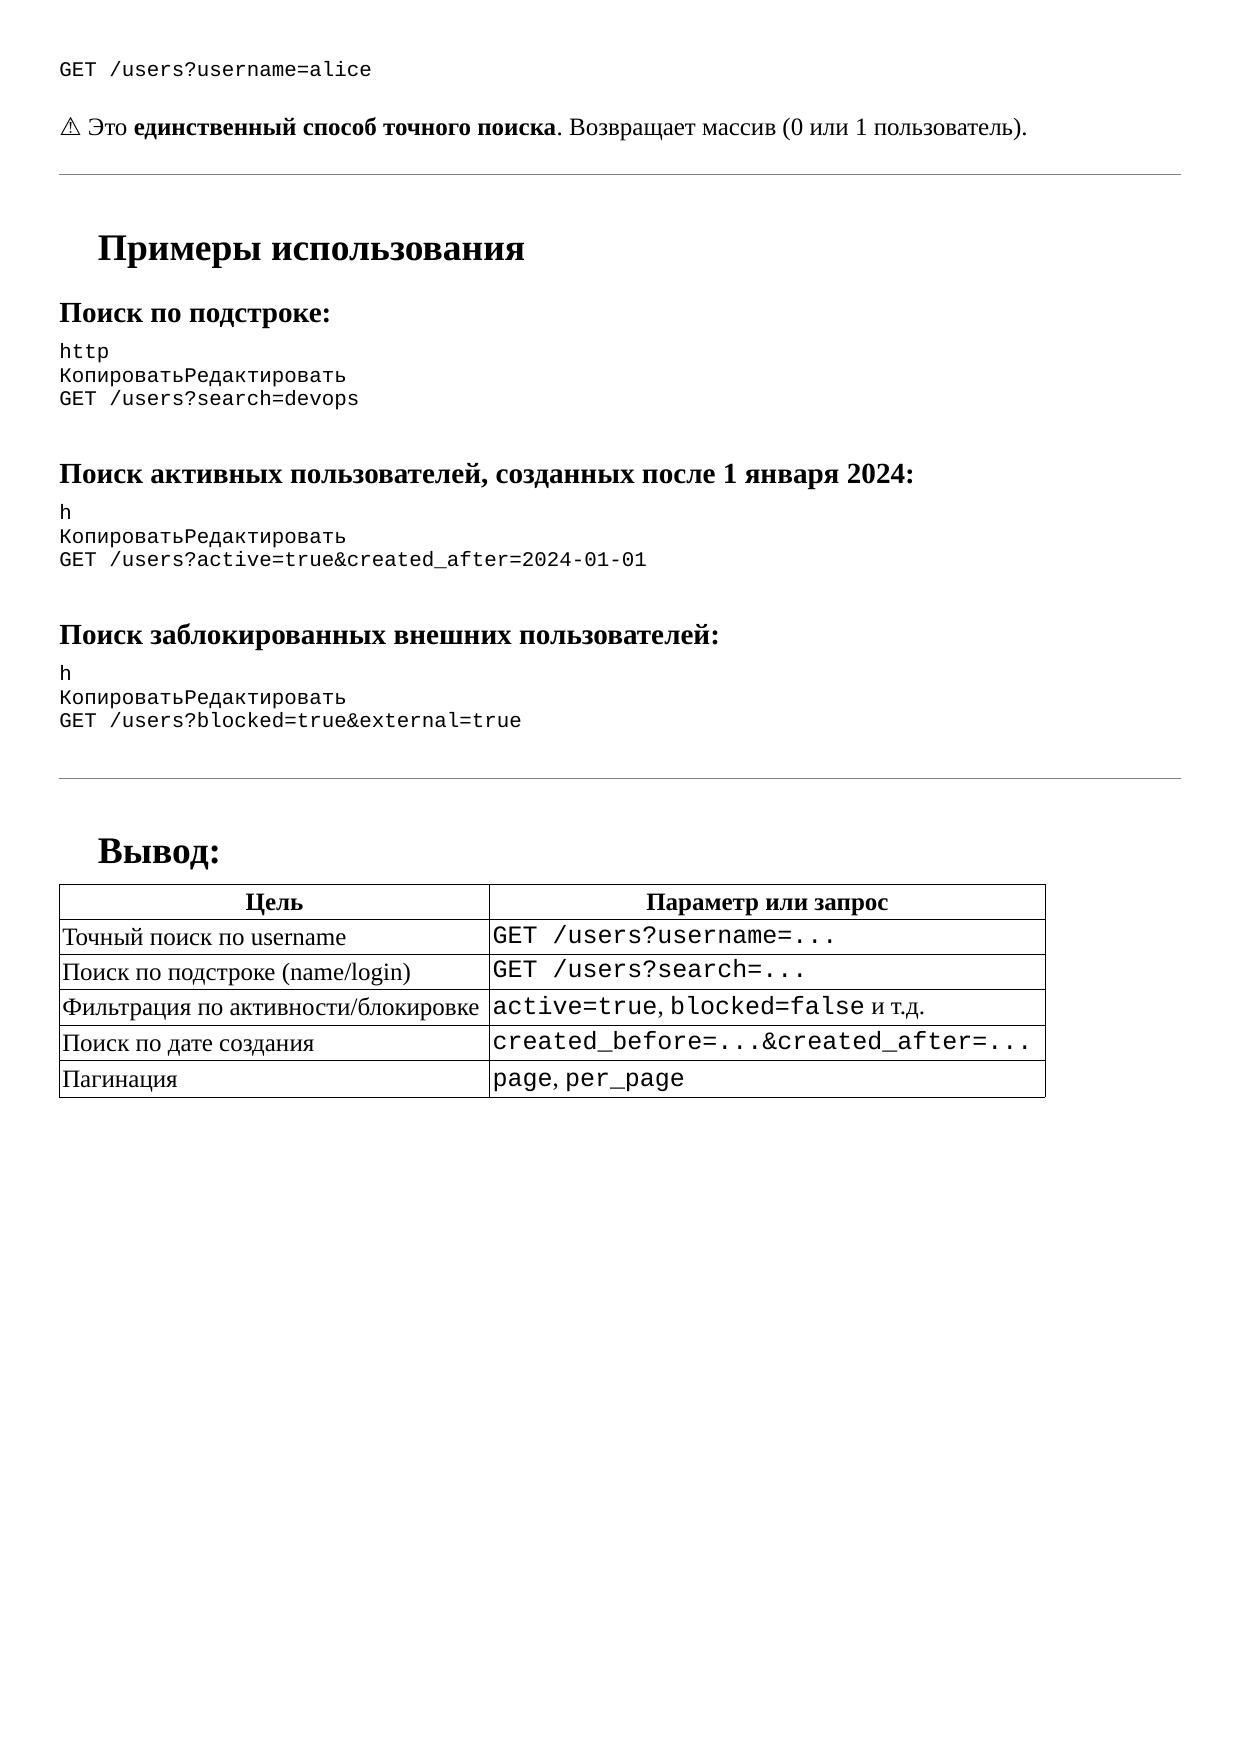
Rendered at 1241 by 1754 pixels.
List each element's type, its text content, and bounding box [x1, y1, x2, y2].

subtitle 🧠 Вывод: [59, 829, 1181, 872]
text GET /users?username=alice [59, 59, 1181, 83]
table_cell Точный поиск по username [60, 920, 489, 954]
subtitle Поиск по подстроке: [59, 295, 1181, 329]
text h [59, 663, 1181, 687]
table_cell page, per_page [490, 1061, 1045, 1097]
table_cell GET /users?username=... [490, 920, 1045, 954]
subtitle Поиск активных пользователей, созданных после 1 января 2024: [59, 456, 1181, 490]
text ⚠️ Это единственный способ точного поиска. Возвращает массив (0 или 1 пользователь). [59, 112, 1181, 141]
text КопироватьРедактировать [59, 526, 1181, 549]
text КопироватьРедактировать [59, 365, 1181, 388]
table_cell Поиск по подстроке (name/login) [60, 955, 489, 988]
table_cell Пагинация [60, 1061, 489, 1097]
subtitle 🧪 Примеры использования [59, 225, 1181, 268]
table_header Цель [60, 885, 489, 919]
table_cell created_before=...&created_after=... [490, 1026, 1045, 1060]
text h [59, 502, 1181, 526]
table_cell active=true, blocked=false и т.д. [490, 990, 1045, 1025]
text GET /users?active=true&created_after=2024-01-01 [59, 549, 1181, 573]
text http [59, 341, 1181, 365]
text GET /users?blocked=true&external=true [59, 711, 1181, 734]
text GET /users?search=devops [59, 388, 1181, 412]
subtitle Поиск заблокированных внешних пользователей: [59, 617, 1181, 651]
table_cell GET /users?search=... [490, 955, 1045, 988]
table_cell Фильтрация по активности/блокировке [60, 990, 489, 1025]
table_cell Поиск по дате создания [60, 1026, 489, 1060]
text КопироватьРедактировать [59, 687, 1181, 711]
table_header Параметр или запрос [490, 885, 1045, 919]
